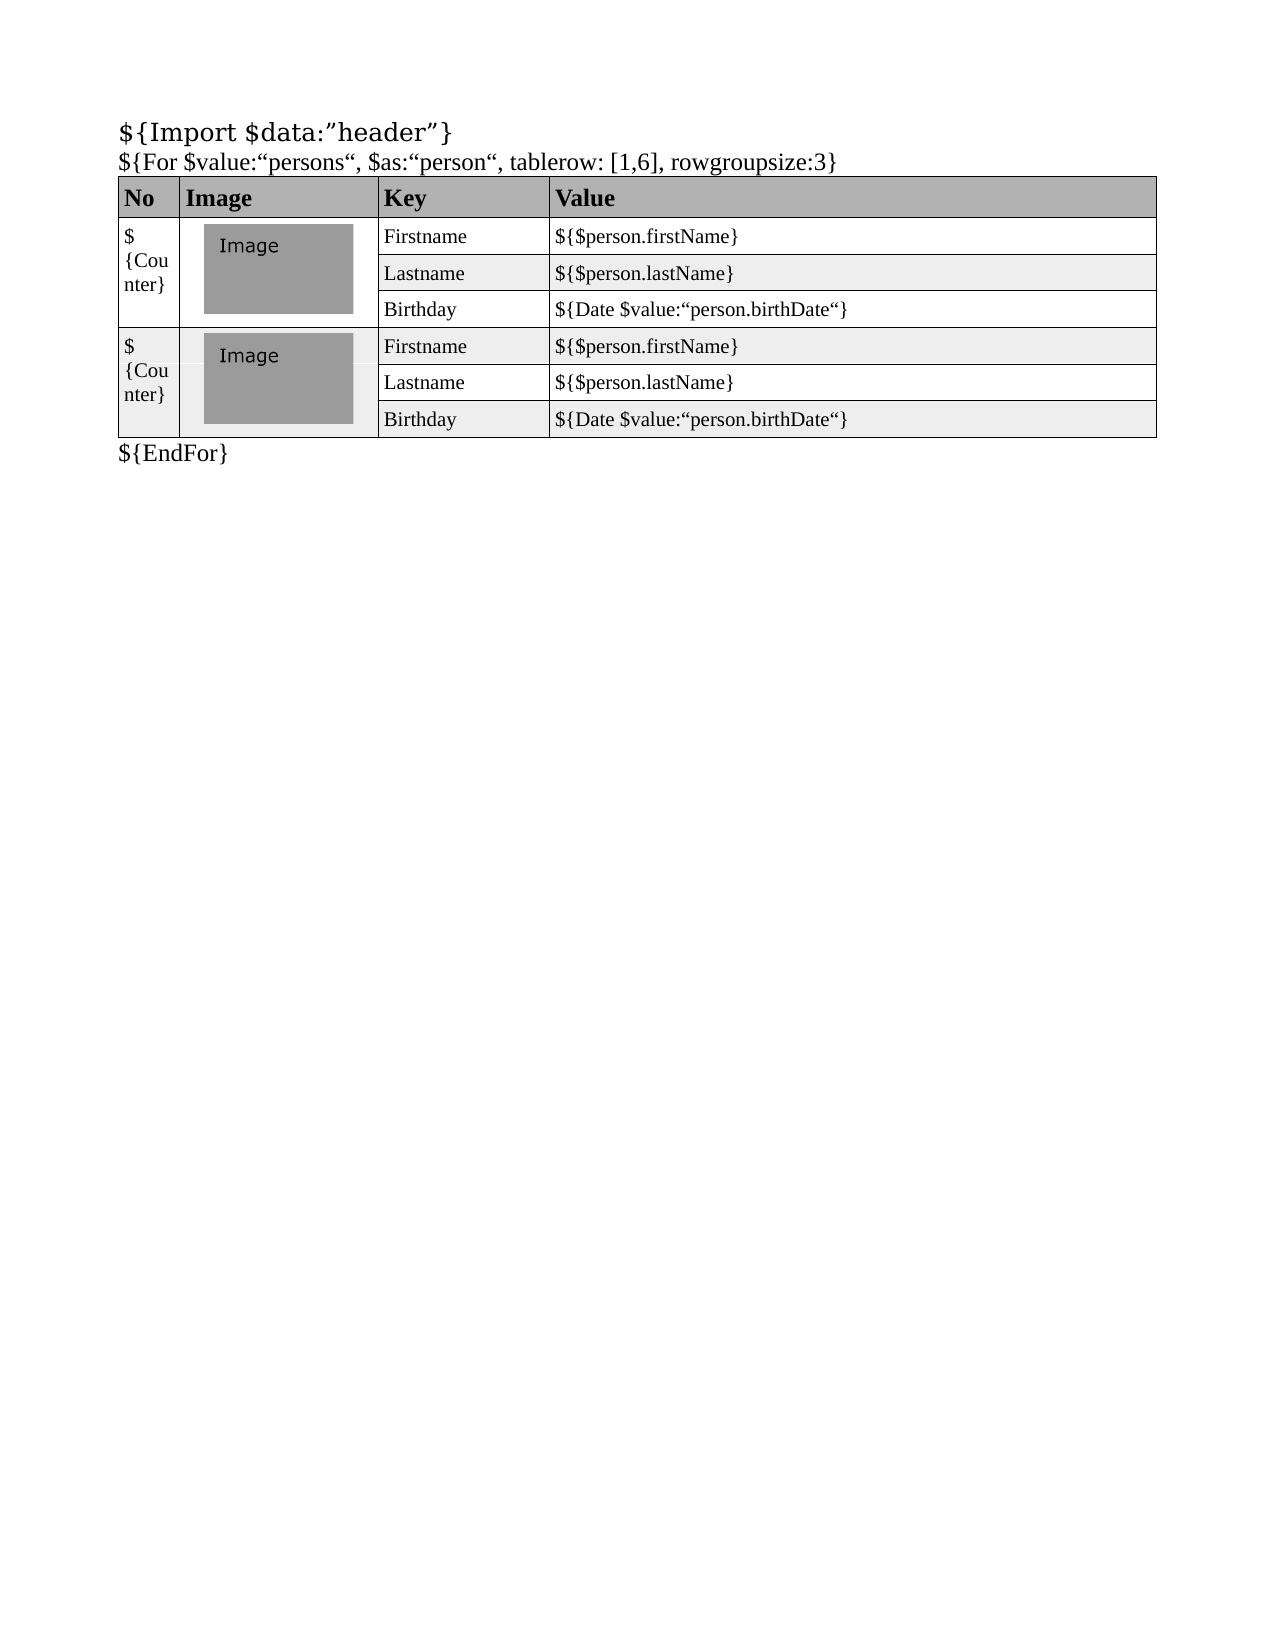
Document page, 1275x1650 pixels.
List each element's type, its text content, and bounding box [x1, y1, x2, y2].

table_cell ${$person.lastName} [550, 365, 1156, 400]
text ${Import $data:”header”} [118, 118, 1157, 147]
table_cell ${$person.firstName} [550, 328, 1156, 363]
table_cell [180, 218, 378, 254]
table_cell ${$person.lastName} [550, 255, 1156, 290]
table_cell ${Date $value:“person.birthDate“} [550, 401, 1156, 437]
table_cell ${Date $value:“person.birthDate“} [550, 291, 1156, 327]
table_cell Firstname [379, 328, 549, 363]
text ${EndFor} [118, 438, 1157, 466]
text ${For $value:“persons“, $as:“person“, tablerow: [1,6], rowgroupsize:3} [118, 147, 1157, 176]
table_header Value [550, 177, 1156, 217]
table_cell Firstname [379, 218, 549, 254]
table_cell ${$person.firstName} [550, 218, 1156, 254]
table_header No [119, 177, 179, 217]
table_cell ${Counter} [119, 218, 179, 254]
table_cell Birthday [379, 401, 549, 437]
table_cell Lastname [379, 365, 549, 400]
table_cell [180, 328, 378, 364]
table_cell Lastname [379, 255, 549, 290]
picture [204, 333, 354, 424]
table_cell Birthday [379, 291, 549, 327]
table_header Image [180, 177, 378, 217]
table_cell ${Counter} [119, 328, 179, 364]
picture [204, 224, 354, 314]
table_header Key [379, 177, 549, 217]
